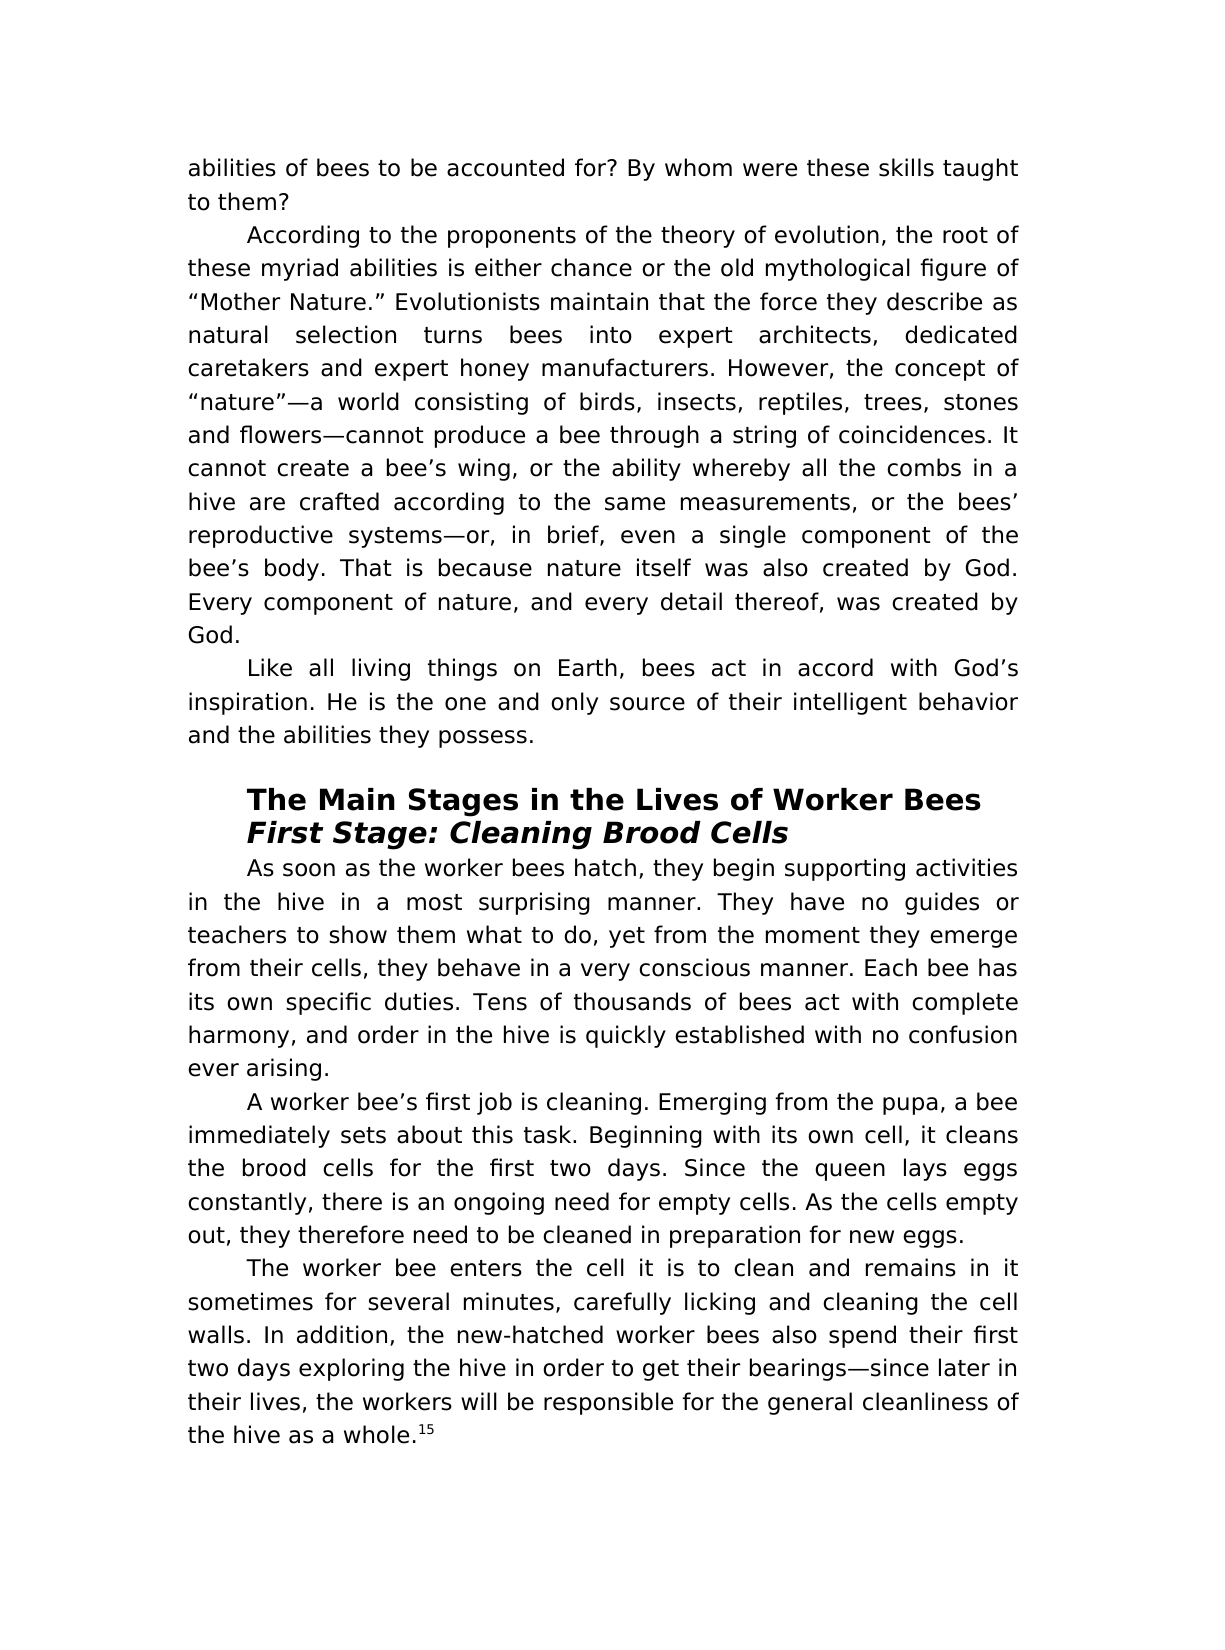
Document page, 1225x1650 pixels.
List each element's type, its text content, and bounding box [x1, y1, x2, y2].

text First Stage: Cleaning Brood Cells [187, 817, 1020, 850]
text abilities of bees to be accounted for? By whom were these skills taught to them? [187, 150, 1020, 217]
text A worker bee’s first job is cleaning. Emerging from the pupa, a bee immediately sets about this task. Beginning with its own cell, it cleans the brood cells for the first two days. Since the queen lays eggs constantly, there is an ongoing need for empty cells. As the cells empty out, they therefore need to be cleaned in preparation for new eggs. [187, 1083, 1020, 1250]
text According to the proponents of the theory of evolution, the root of these myriad abilities is either chance or the old mythological figure of “Mother Nature.” Evolutionists maintain that the force they describe as natural selection turns bees into expert architects, dedicated caretakers and expert honey manufacturers. However, the concept of “nature”—a world consisting of birds, insects, reptiles, trees, stones and flowers—cannot produce a bee through a string of coincidences. It cannot create a bee’s wing, or the ability whereby all the combs in a hive are crafted according to the same measurements, or the bees’ reproductive systems—or, in brief, even a single component of the bee’s body. That is because nature itself was also created by God. Every component of nature, and every detail thereof, was created by God. [187, 217, 1020, 650]
text Like all living things on Earth, bees act in accord with God’s inspiration. He is the one and only source of their intelligent behavior and the abilities they possess. [187, 650, 1020, 750]
text The worker bee enters the cell it is to clean and remains in it sometimes for several minutes, carefully licking and cleaning the cell walls. In addition, the new-hatched worker bees also spend their first two days exploring the hive in order to get their bearings—since later in their lives, the workers will be responsible for the general cleanliness of the hive as a whole.15 [187, 1250, 1020, 1450]
text As soon as the worker bees hatch, they begin supporting activities in the hive in a most surprising manner. They have no guides or teachers to show them what to do, yet from the moment they emerge from their cells, they behave in a very conscious manner. Each bee has its own specific duties. Tens of thousands of bees act with complete harmony, and order in the hive is quickly established with no confusion ever arising. [187, 850, 1020, 1083]
text The Main Stages in the Lives of Worker Bees [187, 783, 1020, 817]
